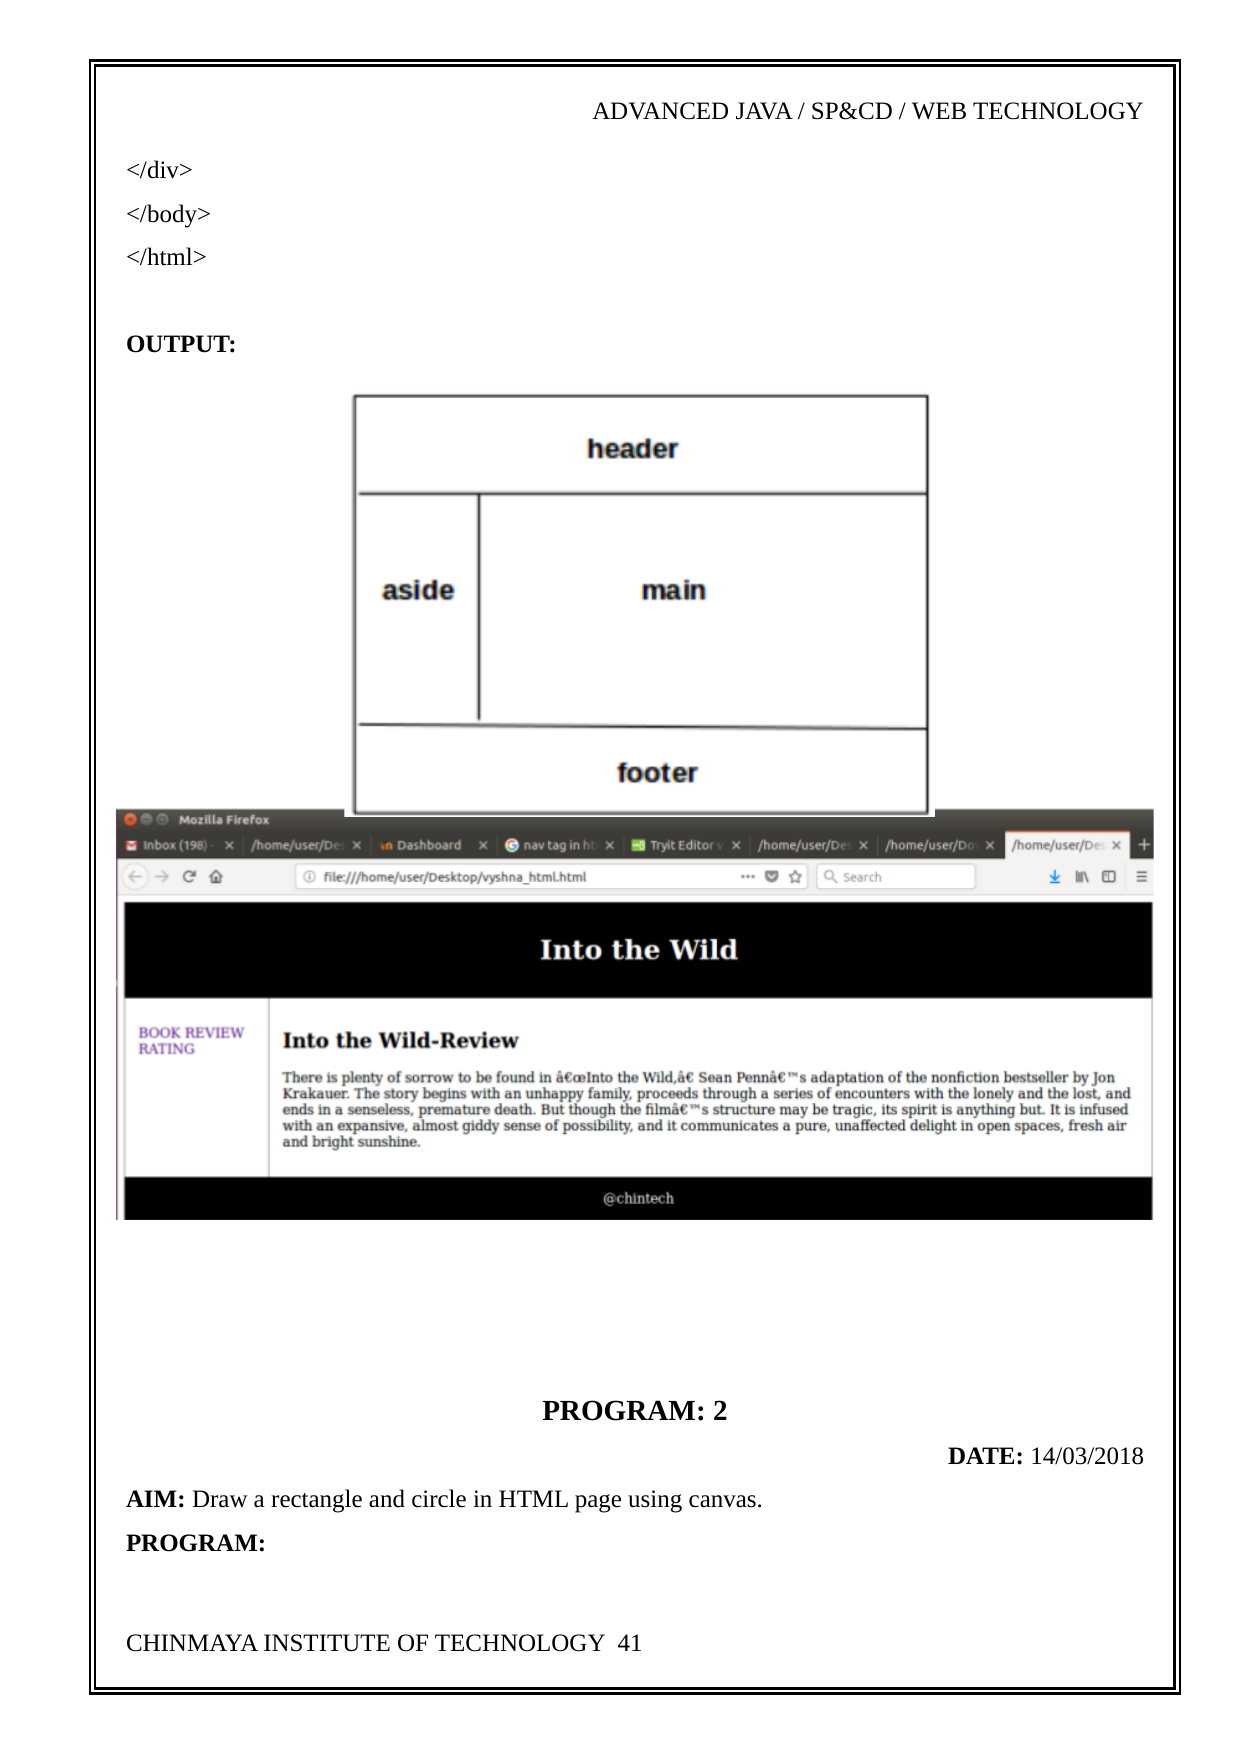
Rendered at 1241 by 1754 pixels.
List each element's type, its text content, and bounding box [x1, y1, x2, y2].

picture [115, 384, 1154, 1220]
text AIM: Draw a rectangle and circle in HTML page using canvas. [126, 1484, 1144, 1513]
text PROGRAM: 2 [126, 1393, 1144, 1426]
text PROGRAM: [126, 1528, 1144, 1556]
text </div> [126, 155, 1144, 184]
text </body> [126, 199, 1144, 227]
text OUTPUT: [126, 329, 1144, 357]
text </html> [126, 242, 1144, 271]
text DATE: 14/03/2018 [126, 1441, 1144, 1470]
